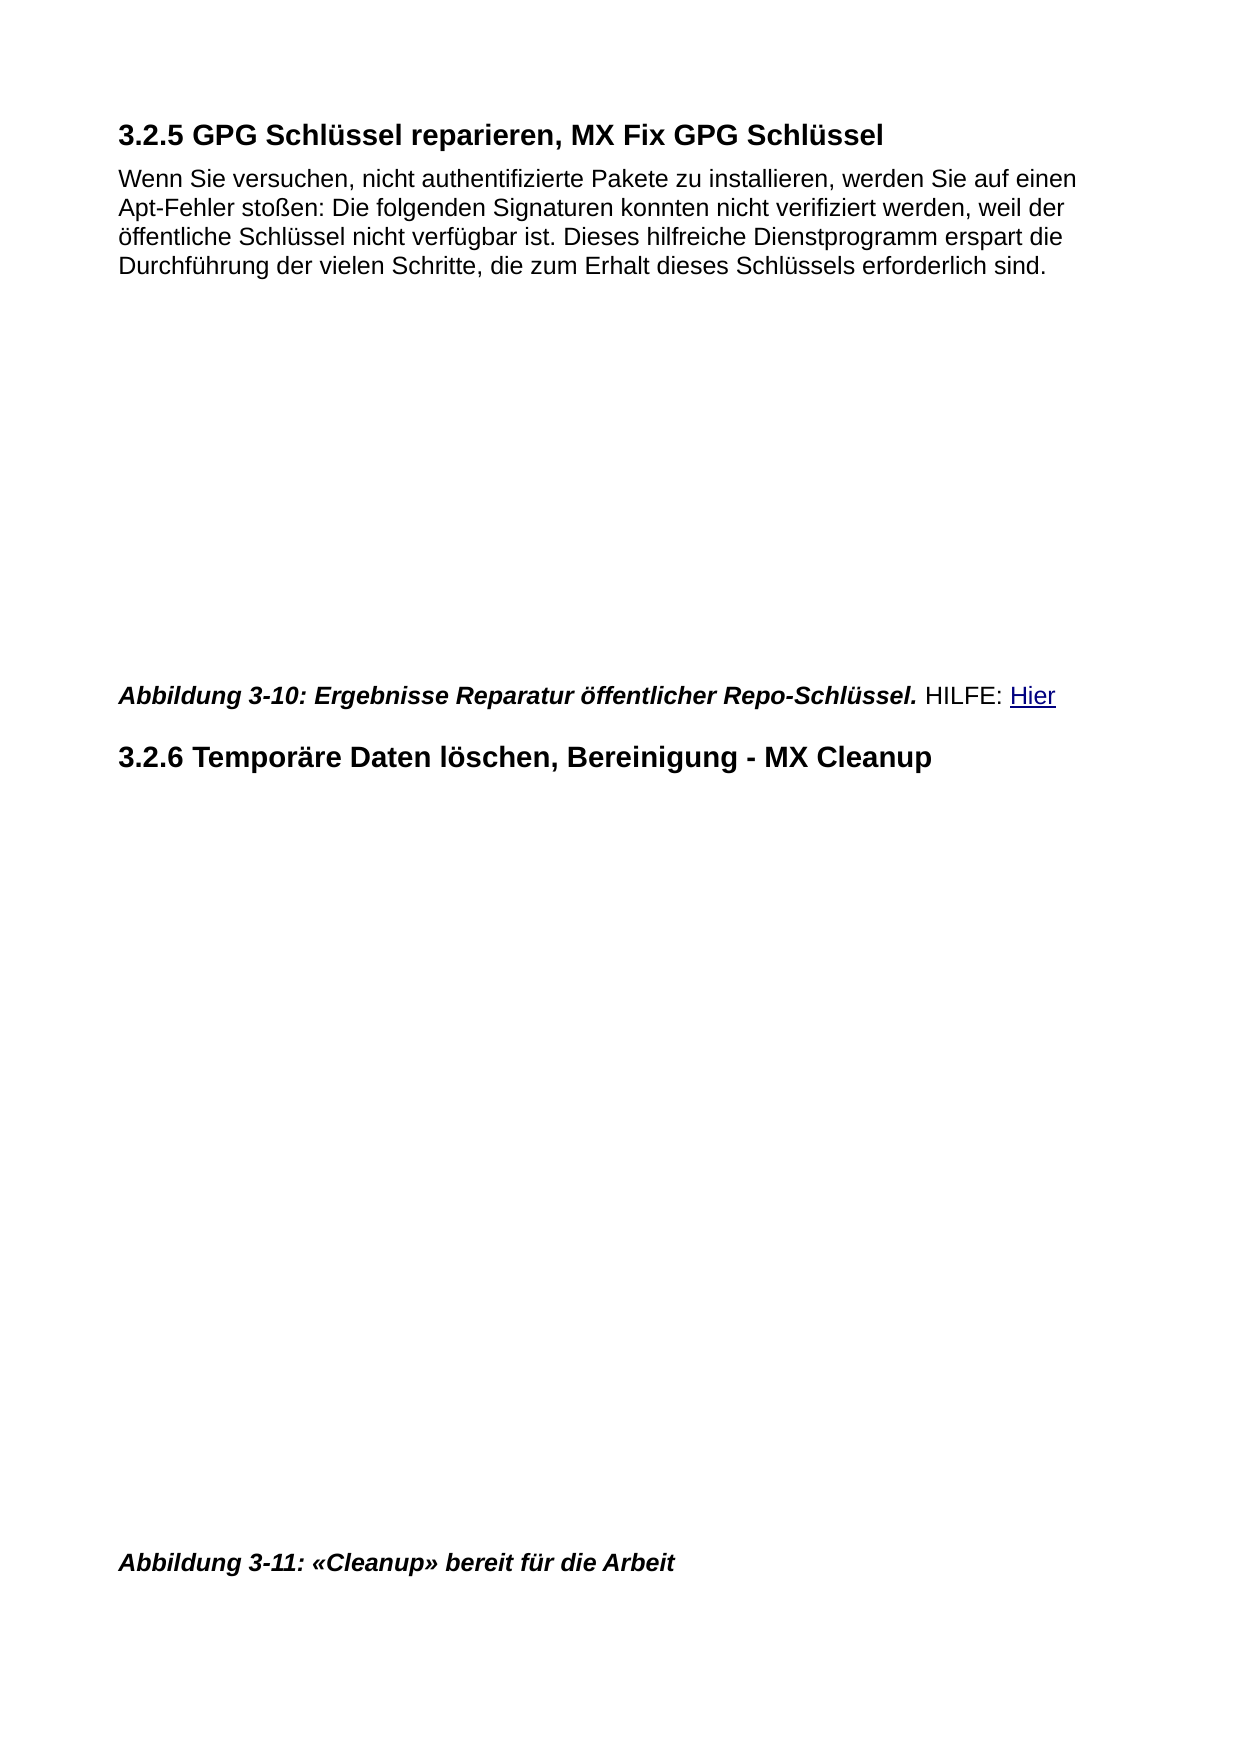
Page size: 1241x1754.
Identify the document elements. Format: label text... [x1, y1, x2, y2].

text Abbildung 3-10: Ergebnisse Reparatur öffentlicher Repo-Schlüssel. HILFE: Hier [118, 294, 1122, 710]
subtitle Temporäre Daten löschen, Bereinigung - MX Cleanup [118, 740, 1122, 773]
subtitle GPG Schlüssel reparieren, MX Fix GPG Schlüssel [118, 118, 1122, 152]
text Wenn Sie versuchen, nicht authentifizierte Pakete zu installieren, werden Sie auf einen Apt-Fehler stoßen: Die folgenden Signaturen konnten nicht verifiziert werden, weil der öffentliche Schlüssel nicht verfügbar ist. Dieses hilfreiche Dienstprogramm erspart die Durchführung der vielen Schritte, die zum Erhalt dieses Schlüssels erforderlich sind. [118, 164, 1122, 279]
text Abbildung 3-11: «Cleanup» bereit für die Arbeit [118, 786, 1122, 1577]
